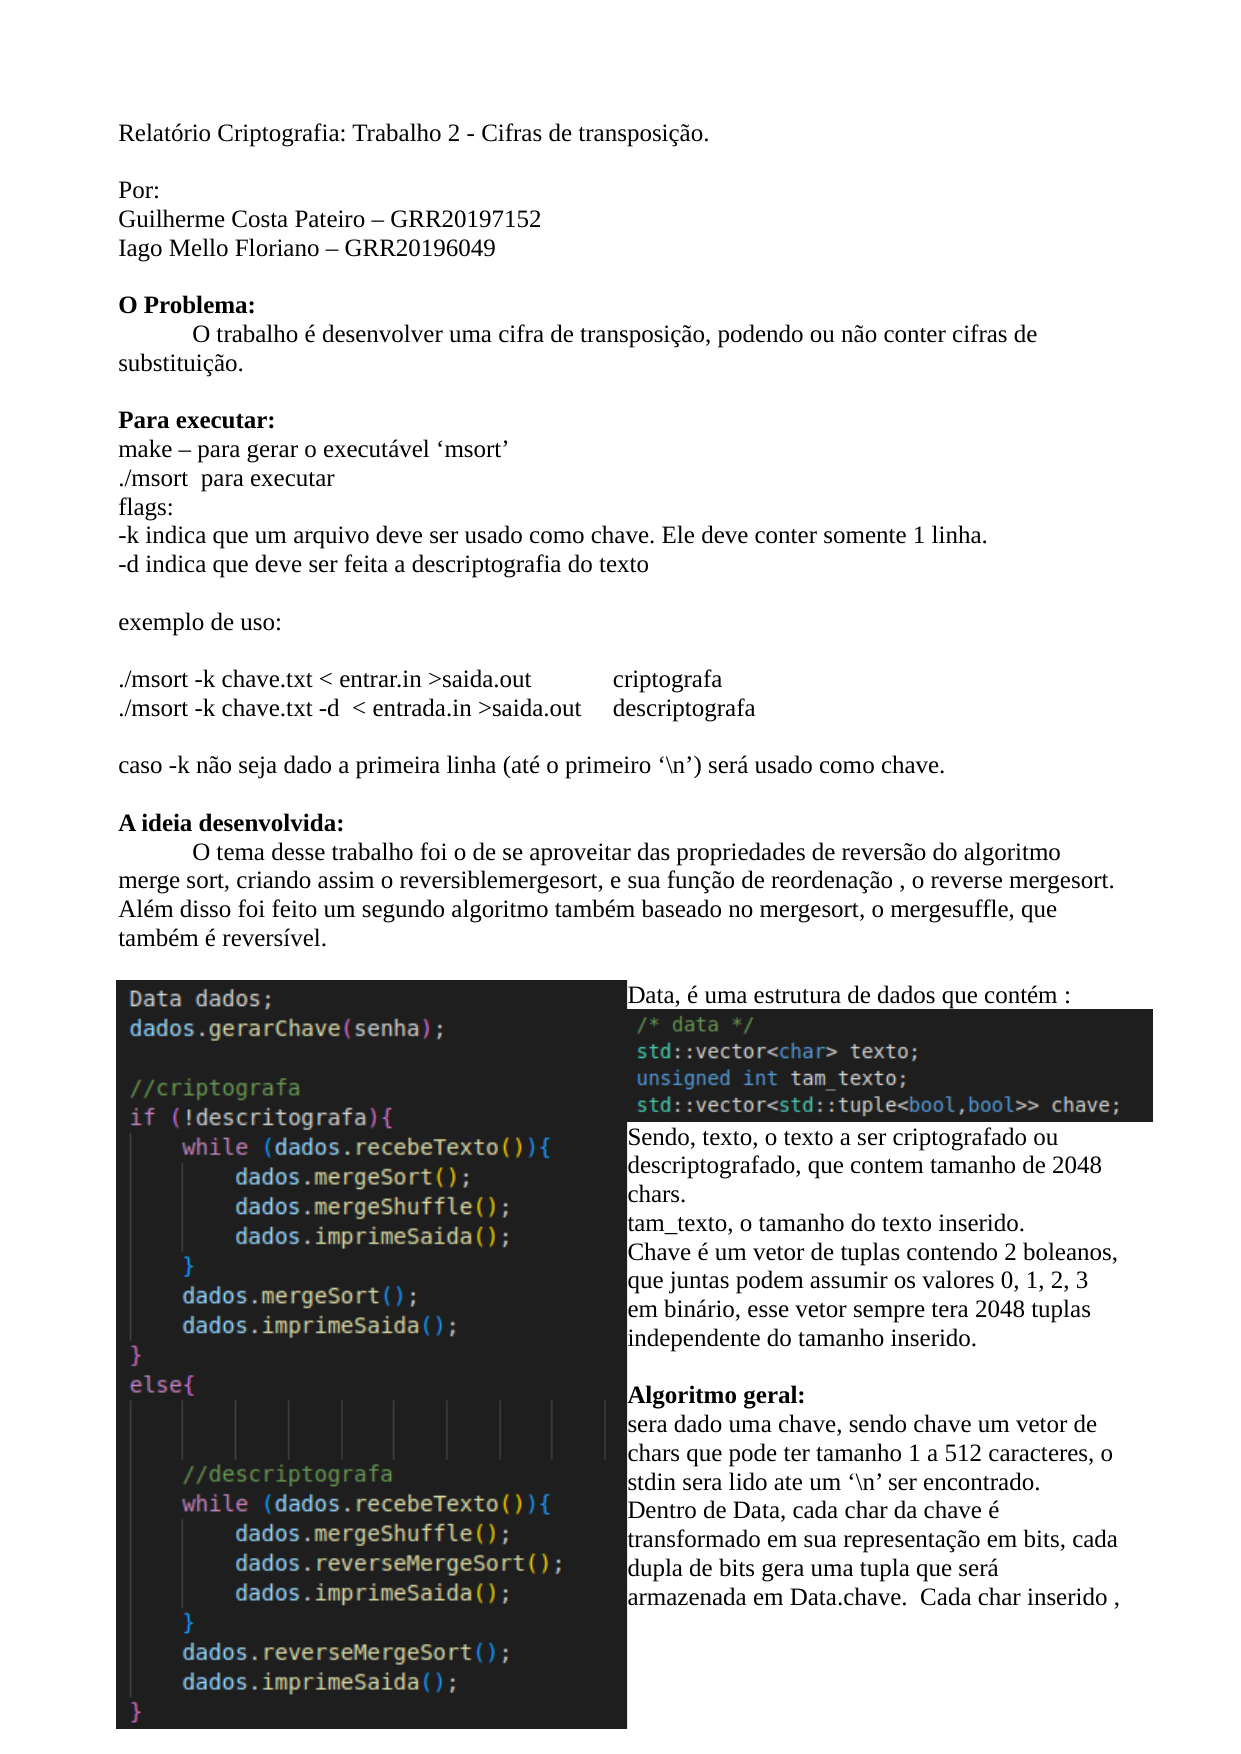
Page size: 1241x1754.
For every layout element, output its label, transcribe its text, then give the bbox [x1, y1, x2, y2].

text -d indica que deve ser feita a descriptografia do texto [118, 549, 1122, 578]
text tam_texto, o tamanho do texto inserido. [628, 1208, 1122, 1237]
text dupla de bits gera uma tupla que será armazenada em Data.chave. Cada char inserido , [628, 1553, 1122, 1611]
text caso -k não seja dado a primeira linha (até o primeiro ‘\n’) será usado como chave. [118, 751, 1122, 779]
text sera dado uma chave, sendo chave um vetor de chars que pode ter tamanho 1 a 512 caracteres, o stdin sera lido ate um ‘\n’ ser encontrado. [628, 1409, 1122, 1496]
text Algoritmo geral: [628, 1381, 1122, 1409]
text Dentro de Data, cada char da chave é transformado em sua representação em bits, cada [628, 1496, 1122, 1553]
text O Problema: O trabalho é desenvolver uma cifra de transposição, podendo ou não conter cifras de substituição. [118, 291, 1122, 377]
picture [116, 980, 1153, 1729]
text A ideia desenvolvida: [118, 808, 1122, 837]
text Sendo, texto, o texto a ser criptografado ou descriptografado, que contem tamanho de 2048 chars. [628, 1122, 1122, 1208]
text ./msort -k chave.txt -d < entrada.in >saida.out descriptografa [118, 693, 1122, 722]
text O tema desse trabalho foi o de se aproveitar das propriedades de reversão do algoritmo merge sort, criando assim o reversiblemergesort, e sua função de reordenação , o reverse mergesort. Além disso foi feito um segundo algoritmo também baseado no mergesort, o mergesuffle, que também é reversível. [118, 837, 1122, 952]
text Relatório Criptografia: Trabalho 2 - Cifras de transposição. [118, 118, 1122, 147]
text Por: [118, 176, 1122, 204]
text flags: [118, 492, 1122, 521]
text Data, é uma estrutura de dados que contém : [628, 981, 1122, 1009]
text Iago Mello Floriano – GRR20196049 [118, 233, 1122, 262]
text exemplo de uso: [118, 607, 1122, 636]
text Chave é um vetor de tuplas contendo 2 boleanos, que juntas podem assumir os valores 0, 1, 2, 3 em binário, esse vetor sempre tera 2048 tuplas independente do tamanho inserido. [628, 1237, 1122, 1352]
text make – para gerar o executável ‘msort’ [118, 434, 1122, 463]
text Guilherme Costa Pateiro – GRR20197152 [118, 204, 1122, 233]
text -k indica que um arquivo deve ser usado como chave. Ele deve conter somente 1 linha. [118, 521, 1122, 549]
text Para executar: [118, 406, 1122, 434]
text ./msort -k chave.txt < entrar.in >saida.out criptografa [118, 664, 1122, 693]
text ./msort para executar [118, 463, 1122, 492]
